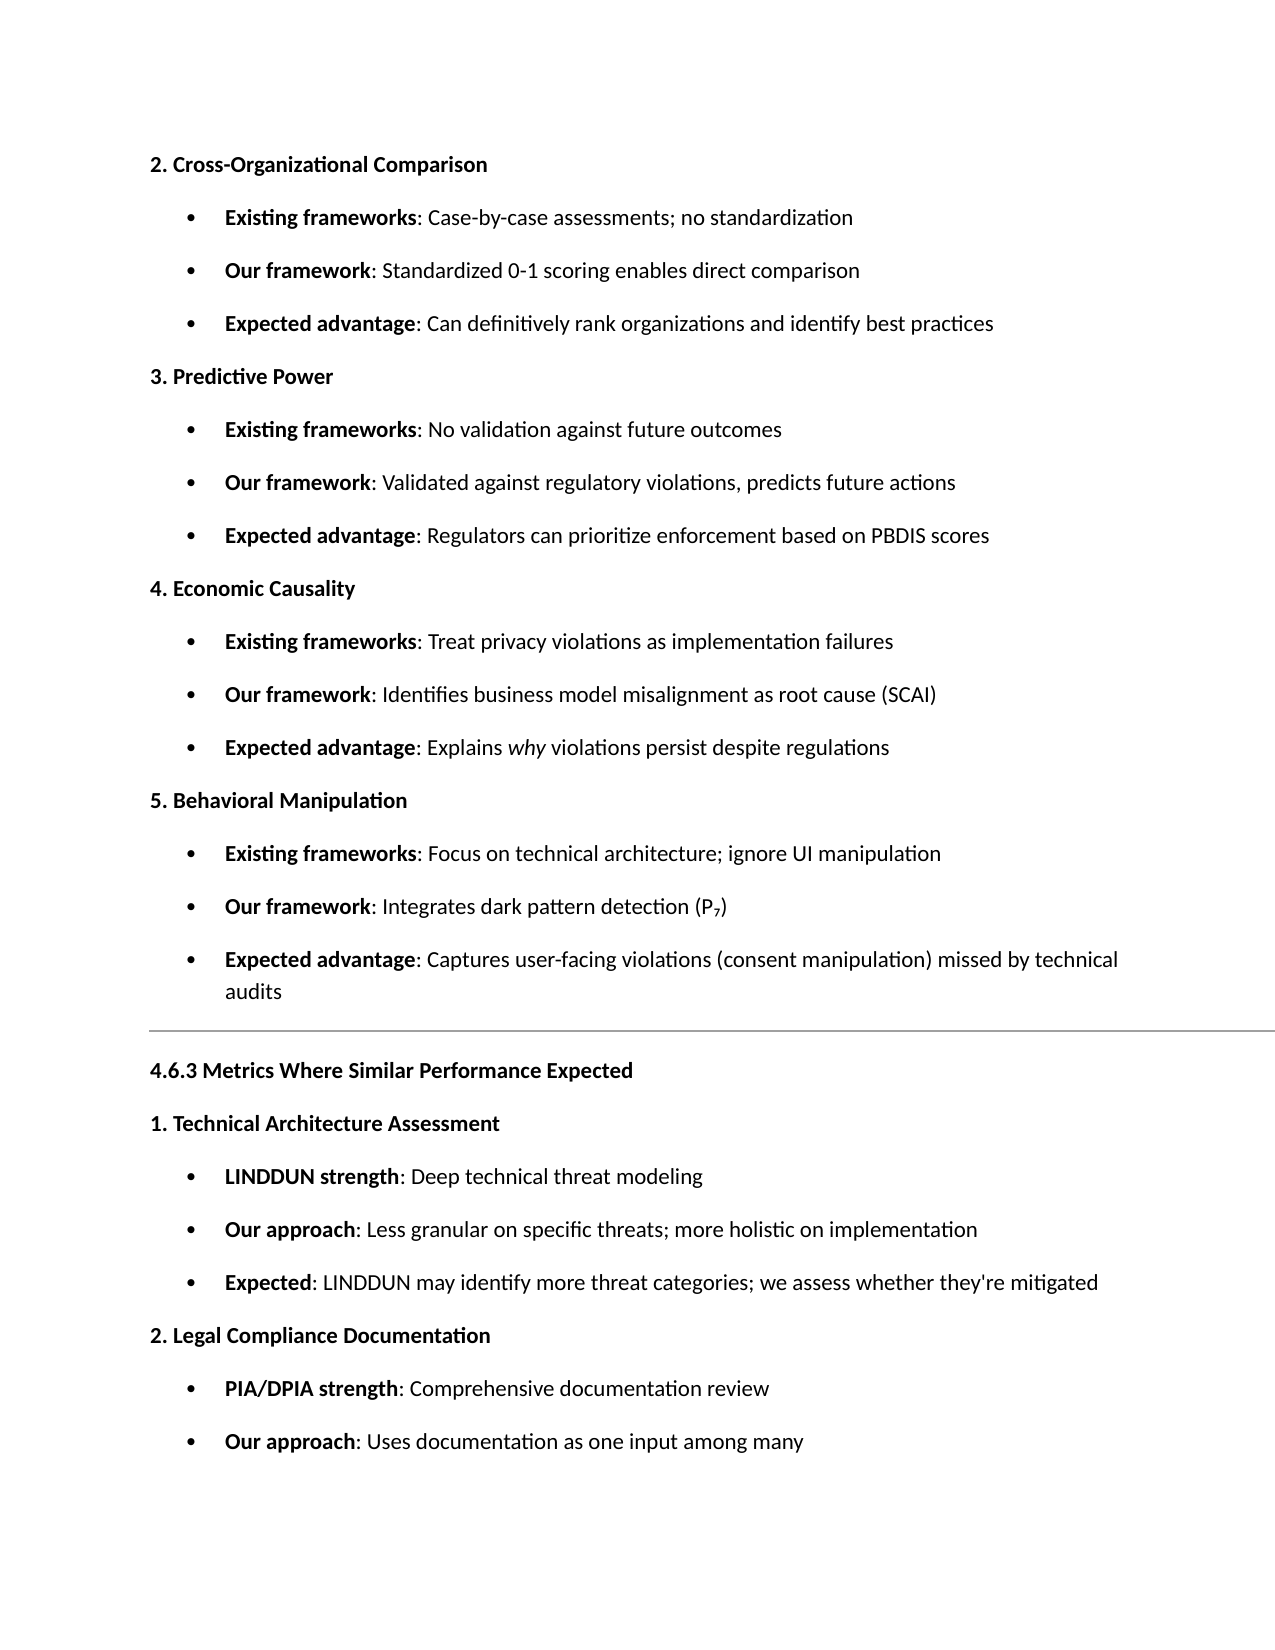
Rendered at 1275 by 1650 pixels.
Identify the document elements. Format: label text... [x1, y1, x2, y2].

list Our approach: Less granular on specific threats; more holistic on implementation [187, 1215, 1125, 1243]
list Expected advantage: Captures user-facing violations (consent manipulation) missed by technical audits [187, 945, 1125, 1006]
text 2. Cross-Organizational Comparison [150, 150, 1125, 178]
list Our approach: Uses documentation as one input among many [187, 1427, 1125, 1455]
list Our framework: Identifies business model misalignment as root cause (SCAI) [187, 680, 1125, 708]
list Our framework: Standardized 0-1 scoring enables direct comparison [187, 256, 1125, 284]
list Existing frameworks: Focus on technical architecture; ignore UI manipulation [187, 839, 1125, 867]
list Existing frameworks: No validation against future outcomes [187, 415, 1125, 443]
text 2. Legal Compliance Documentation [150, 1321, 1125, 1349]
list LINDDUN strength: Deep technical threat modeling [187, 1162, 1125, 1190]
text 1. Technical Architecture Assessment [150, 1109, 1125, 1137]
list PIA/DPIA strength: Comprehensive documentation review [187, 1374, 1125, 1402]
text 3. Predictive Power [150, 362, 1125, 390]
list Expected: LINDDUN may identify more threat categories; we assess whether they're mitigated [187, 1268, 1125, 1296]
text 4. Economic Causality [150, 574, 1125, 602]
list Expected advantage: Explains why violations persist despite regulations [187, 733, 1125, 761]
text 5. Behavioral Manipulation [150, 786, 1125, 814]
list Our framework: Integrates dark pattern detection (P₇) [187, 892, 1125, 920]
text 4.6.3 Metrics Where Similar Performance Expected [150, 1056, 1125, 1084]
list Expected advantage: Regulators can prioritize enforcement based on PBDIS scores [187, 521, 1125, 549]
list Our framework: Validated against regulatory violations, predicts future actions [187, 468, 1125, 496]
list Existing frameworks: Case-by-case assessments; no standardization [187, 203, 1125, 231]
list Expected advantage: Can definitively rank organizations and identify best practices [187, 309, 1125, 337]
list Existing frameworks: Treat privacy violations as implementation failures [187, 627, 1125, 655]
